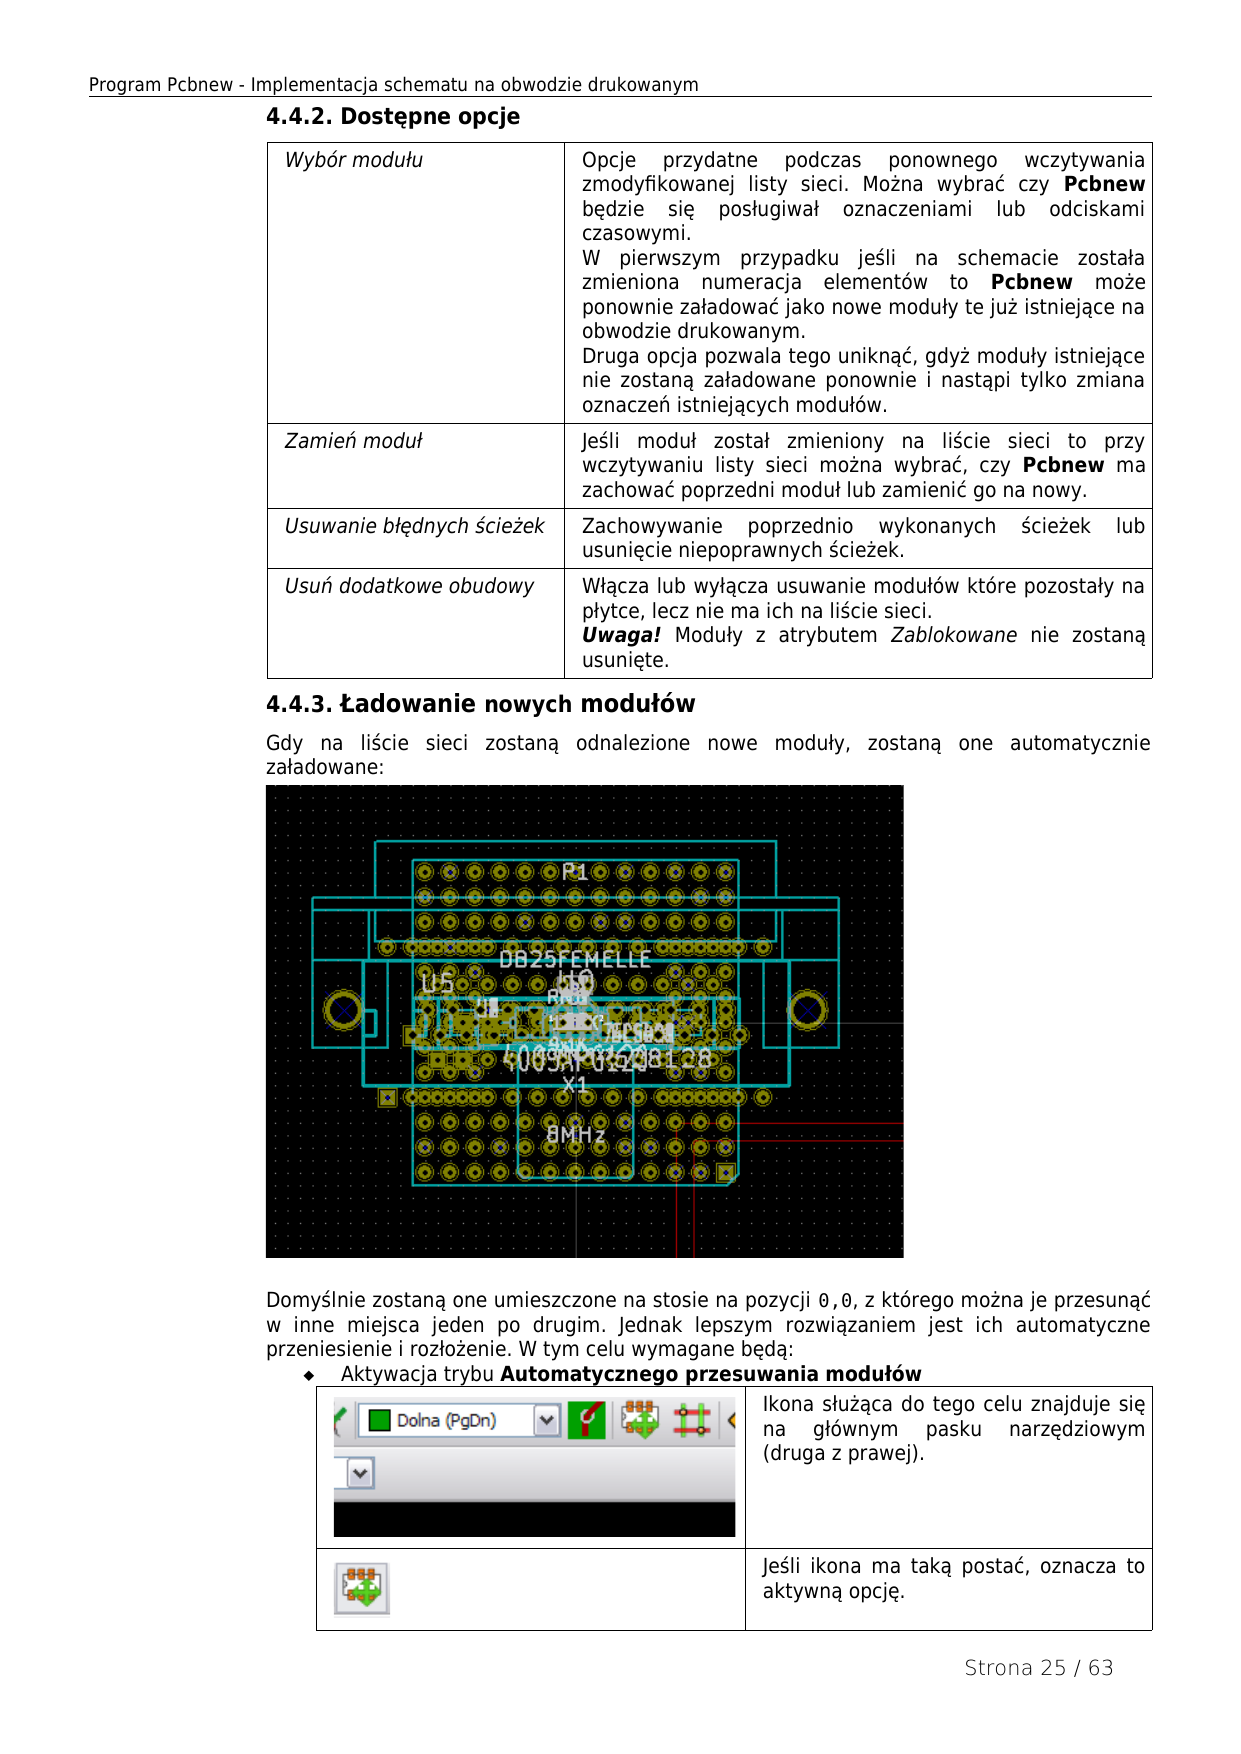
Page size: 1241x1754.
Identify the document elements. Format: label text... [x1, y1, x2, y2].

picture [333, 1560, 391, 1618]
picture [265, 785, 904, 1258]
table_cell [317, 1549, 745, 1630]
table_header Ikona służąca do tego celu znajduje się na głównym pasku narzędziowym (druga z prawej). [746, 1387, 1152, 1548]
table_cell Włącza lub wyłącza usuwanie modułów które pozostały na płytce, lecz nie ma ich na liście sieci. Uwaga! Moduły z atrybutem Zablokowane nie zostaną usunięte. [565, 569, 1152, 678]
table_cell Usuń dodatkowe obudowy [268, 569, 564, 678]
table_header [317, 1387, 745, 1548]
text Domyślnie zostaną one umieszczone na stosie na pozycji 0,0, z którego można je przesunąć w inne miejsca jeden po drugim. Jednak lepszym rozwiązaniem jest ich automatyczne przeniesienie i rozłożenie. W tym celu wymagane będą: [266, 1288, 1152, 1362]
subtitle Dostępne opcje [266, 103, 1152, 130]
table_cell Jeśli moduł został zmieniony na liście sieci to przy wczytywaniu listy sieci można wybrać, czy Pcbnew ma zachować poprzedni moduł lub zamienić go na nowy. [565, 424, 1152, 508]
table_cell Zamień moduł [268, 424, 564, 508]
table_cell Zachowywanie poprzednio wykonanych ścieżek lub usunięcie niepoprawnych ścieżek. [565, 509, 1152, 568]
text Gdy na liście sieci zostaną odnalezione nowe moduły, zostaną one automatycznie załadowane: [266, 731, 1152, 779]
table_cell Usuwanie błędnych ścieżek [268, 509, 564, 568]
picture [333, 1397, 736, 1537]
table_header Wybór modułu [268, 143, 564, 423]
table_header Opcje przydatne podczas ponownego wczytywania zmodyfikowanej listy sieci. Można wybrać czy Pcbnew będzie się posługiwał oznaczeniami lub odciskami czasowymi. W pierwszym przypadku jeśli na schemacie została zmieniona numeracja elementów to Pcbnew może ponownie załadować jako nowe moduły te już istniejące na obwodzie drukowanym. Druga opcja pozwala tego uniknąć, gdyż moduły istniejące nie zostaną załadowane ponownie i nastąpi tylko zmiana oznaczeń istniejących modułów. [565, 143, 1152, 423]
list Aktywacja trybu Automatycznego przesuwania modułów [303, 1362, 1152, 1386]
table_cell Jeśli ikona ma taką postać, oznacza to aktywną opcję. [746, 1549, 1152, 1630]
subtitle Ładowanie nowych modułów [266, 690, 1152, 719]
